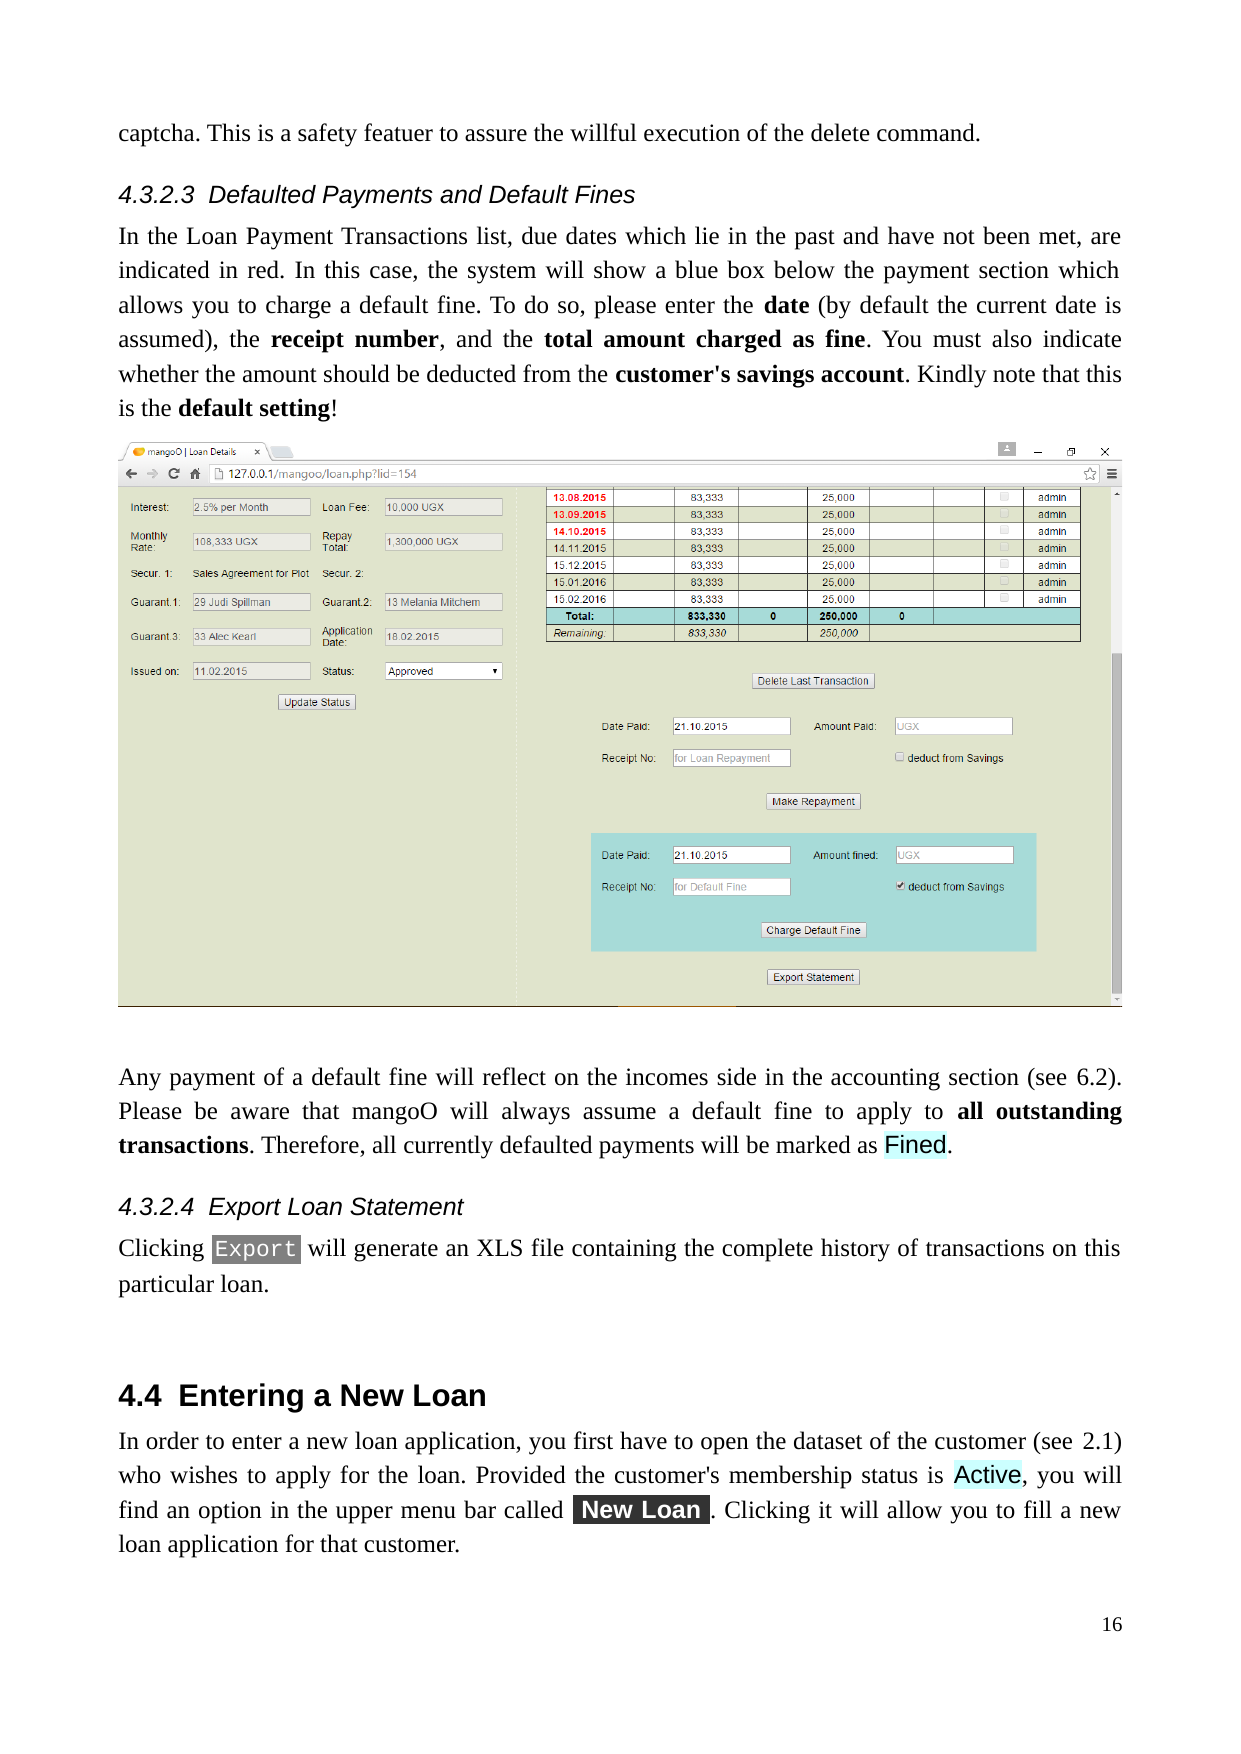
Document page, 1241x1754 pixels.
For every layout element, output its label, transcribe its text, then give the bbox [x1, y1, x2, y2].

text captcha. This is a safety featuer to assure the willful execution of the delete command. [118, 118, 1122, 147]
subtitle Export Loan Statement [118, 1192, 1122, 1221]
picture [118, 442, 1123, 1007]
subtitle Entering a New Loan [118, 1377, 1122, 1413]
text In order to enter a new loan application, you first have to open the dataset of the customer (see 2.1) who wishes to apply for the loan. Provided the customer's membership status is Active, you will find an option in the upper menu bar called New Loan . Clicking it will allow you to fill a new loan application for that customer. [118, 1426, 1122, 1558]
text Clicking Export will generate an XLS file containing the complete history of transactions on this particular loan. [118, 1233, 1122, 1298]
text Any payment of a default fine will reflect on the incomes side in the accounting section (see 6.2). Please be aware that mangoO will always assume a default fine to apply to all outstanding transactions. Therefore, all currently defaulted payments will be marked as Fined. [118, 1062, 1122, 1159]
subtitle Defaulted Payments and Default Fines [118, 180, 1122, 208]
text In the Loan Payment Transactions list, due dates which lie in the past and have not been met, are indicated in red. In this case, the system will show a blue box below the payment section which allows you to charge a default fine. To do so, please enter the date (by default the current date is assumed), the receipt number, and the total amount charged as fine. You must also indicate whether the amount should be deducted from the customer's savings account. Kindly note that this is the default setting! [118, 221, 1122, 422]
